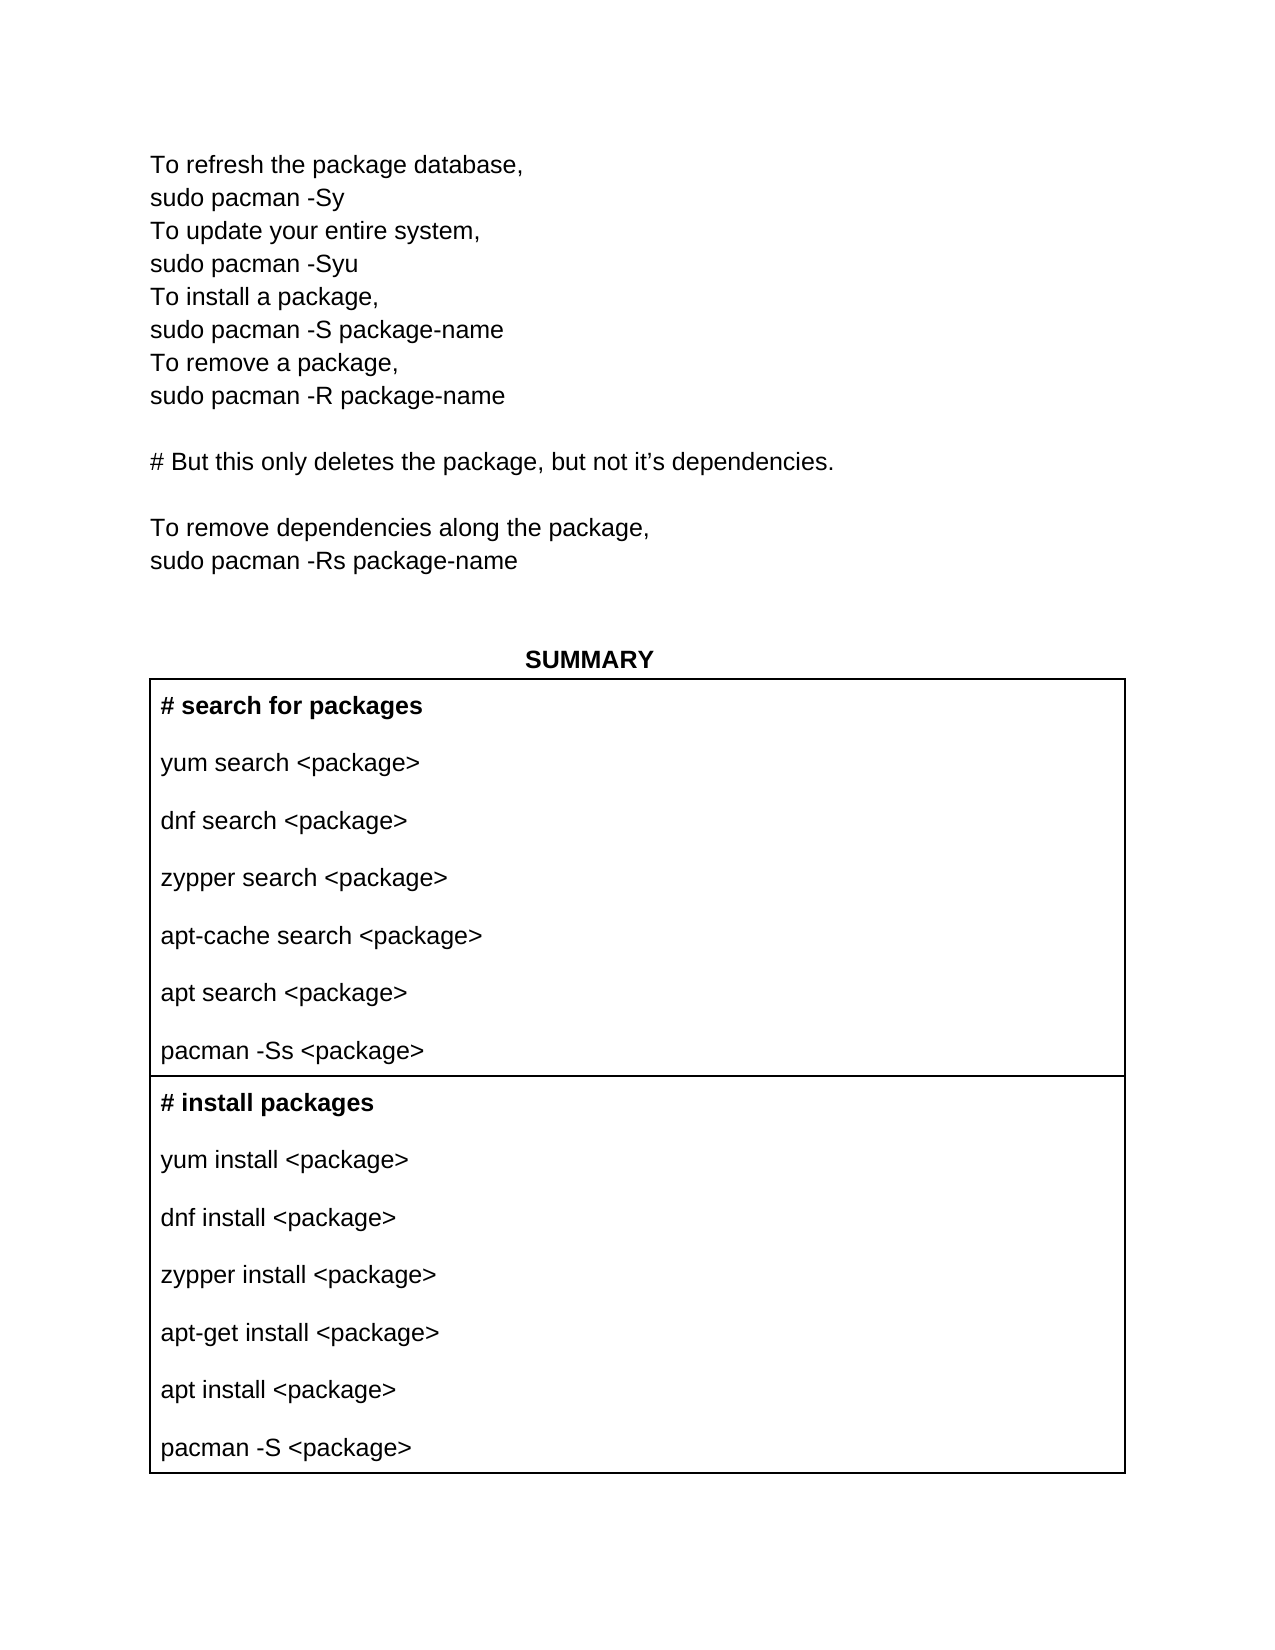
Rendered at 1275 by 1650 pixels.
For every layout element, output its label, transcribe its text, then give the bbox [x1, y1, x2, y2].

text sudo pacman -S package-name [150, 315, 1125, 344]
table_header # search for packages yum search <package> dnf search <package> zypper search <package> apt-cache search <package> apt search <package> pacman -Ss <package> [151, 680, 1124, 1075]
text sudo pacman -Sy [150, 183, 1125, 212]
text sudo pacman -Rs package-name [150, 546, 1125, 575]
table_cell # install packages yum install <package> dnf install <package> zypper install <package> apt-get install <package> apt install <package> pacman -S <package> [151, 1077, 1124, 1472]
text To install a package, [150, 282, 1125, 311]
text To remove dependencies along the package, [150, 513, 1125, 542]
text SUMMARY [150, 645, 1125, 674]
text sudo pacman -R package-name [150, 381, 1125, 410]
text # But this only deletes the package, but not it’s dependencies. [150, 447, 1125, 476]
text To refresh the package database, [150, 150, 1125, 179]
text To update your entire system, [150, 216, 1125, 245]
text To remove a package, [150, 348, 1125, 377]
text sudo pacman -Syu [150, 249, 1125, 278]
